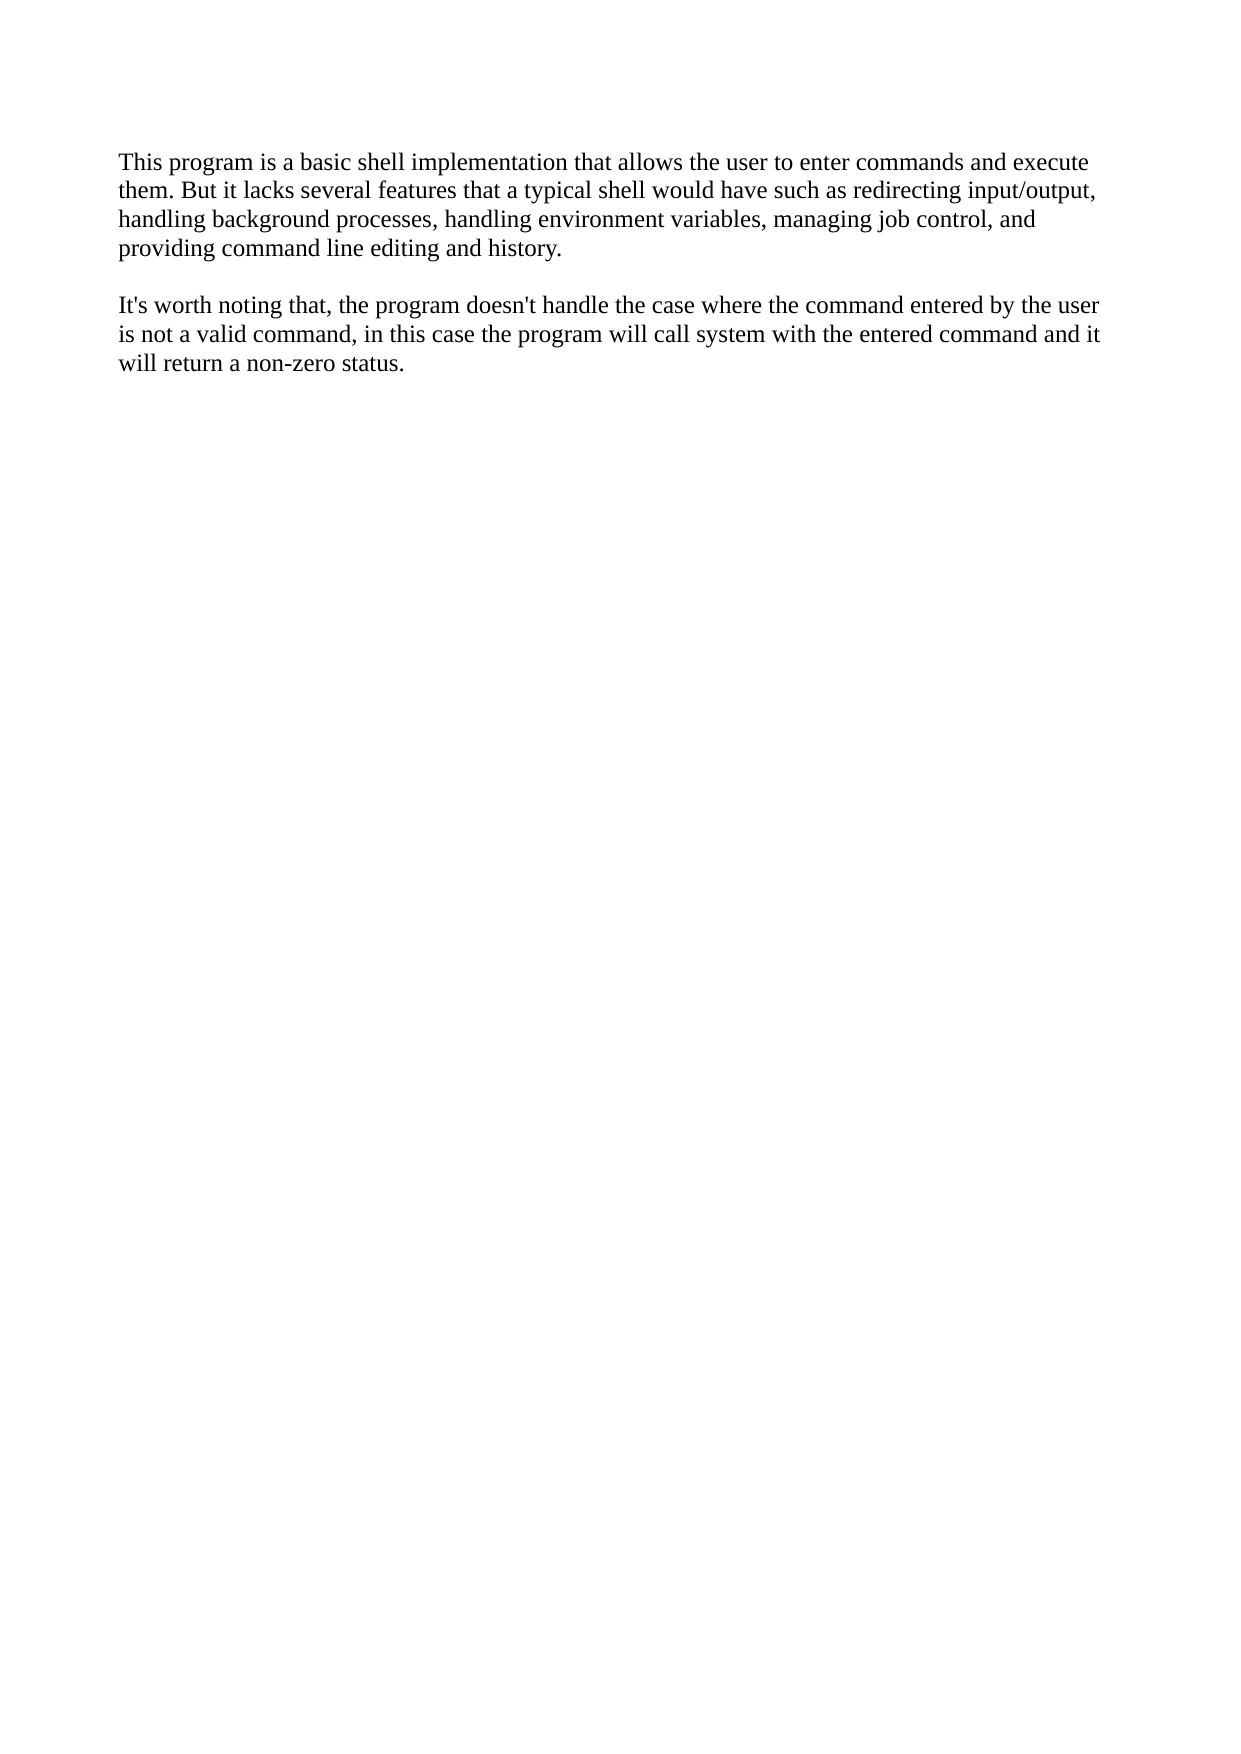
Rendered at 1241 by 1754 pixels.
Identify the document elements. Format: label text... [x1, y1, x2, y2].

text This program is a basic shell implementation that allows the user to enter commands and execute them. But it lacks several features that a typical shell would have such as redirecting input/output, handling background processes, handling environment variables, managing job control, and providing command line editing and history. [118, 147, 1122, 262]
text It's worth noting that, the program doesn't handle the case where the command entered by the user is not a valid command, in this case the program will call system with the entered command and it will return a non-zero status. [118, 291, 1122, 377]
